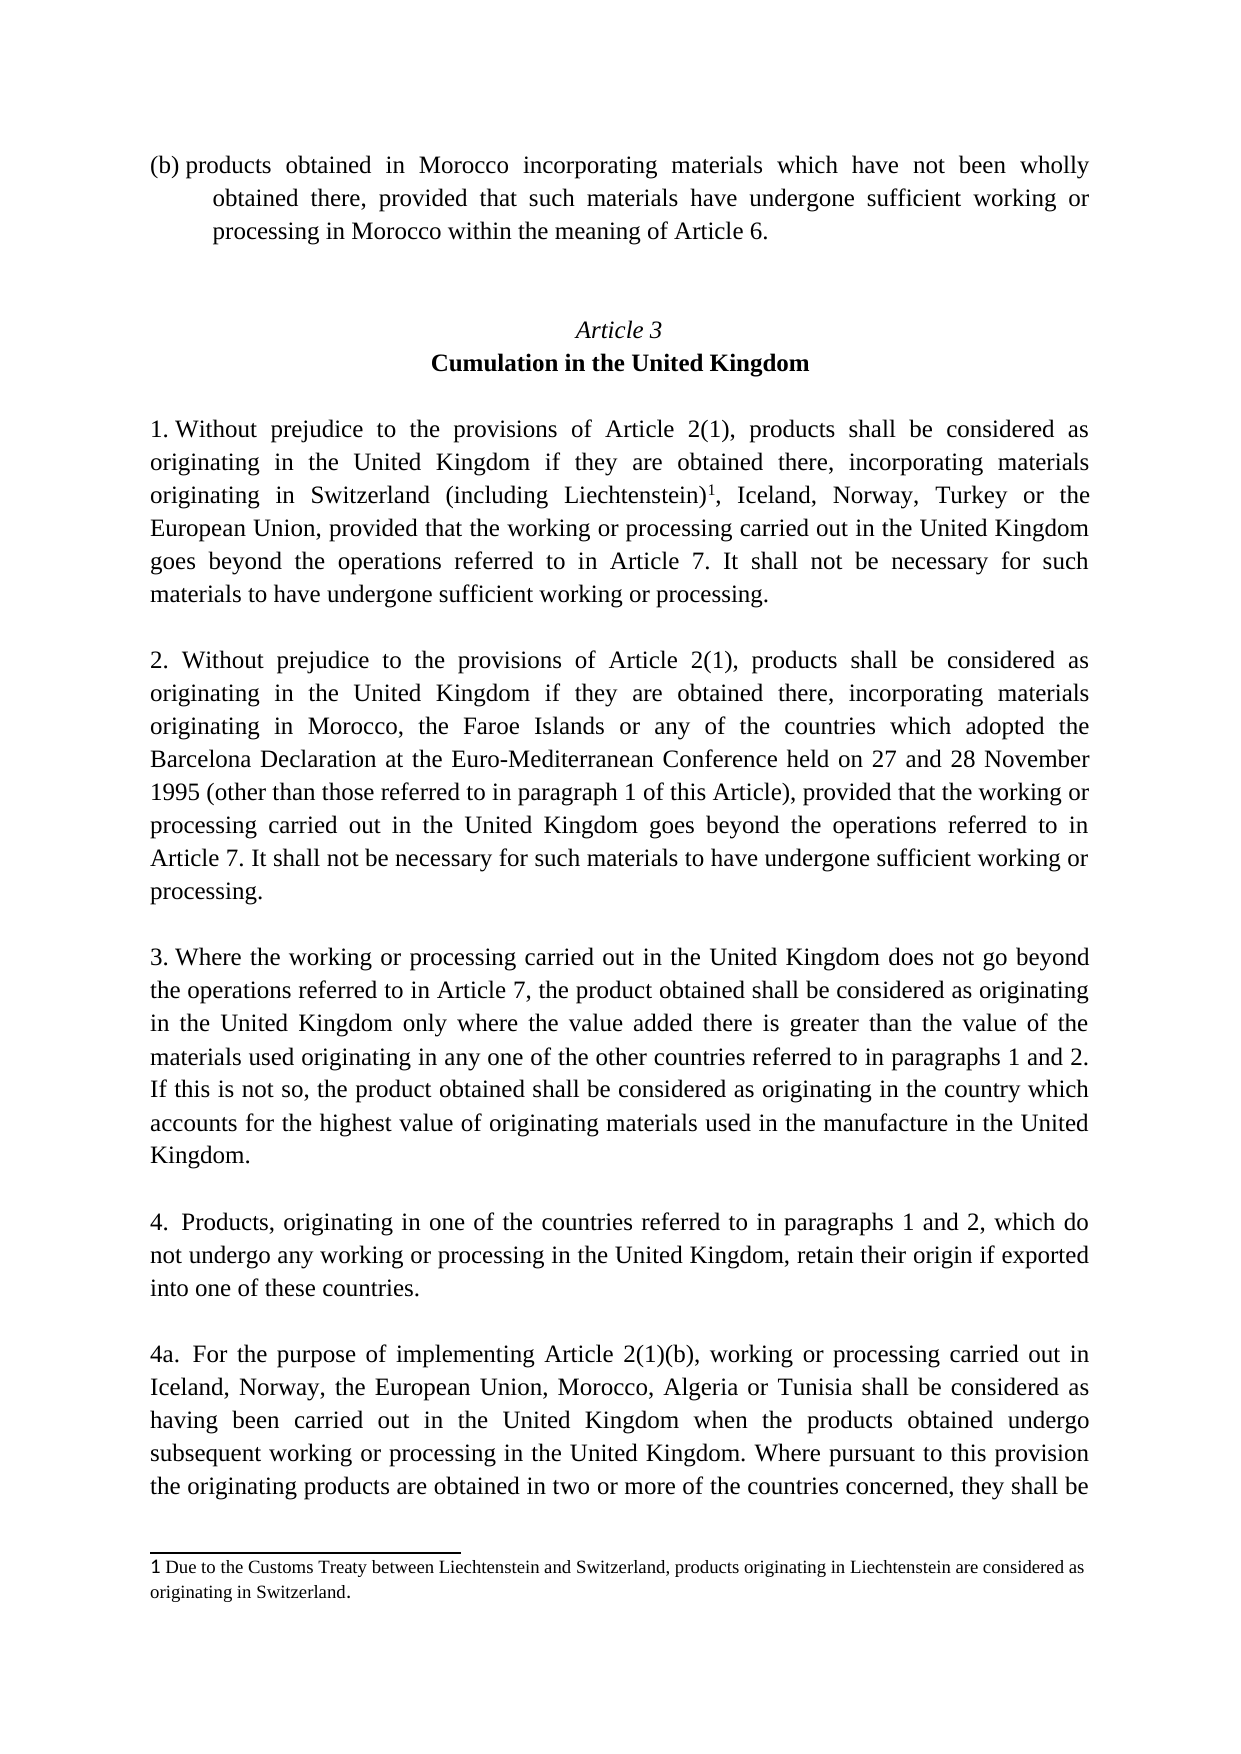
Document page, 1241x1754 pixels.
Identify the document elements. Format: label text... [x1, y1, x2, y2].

text 3. Where the working or processing carried out in the United Kingdom does not go beyond the operations referred to in Article 7, the product obtained shall be considered as originating in the United Kingdom only where the value added there is greater than the value of the materials used originating in any one of the other countries referred to in paragraphs 1 and 2. If this is not so, the product obtained shall be considered as originating in the country which accounts for the highest value of originating materials used in the manufacture in the United Kingdom. [150, 942, 1090, 1169]
text 4. Products, originating in one of the countries referred to in paragraphs 1 and 2, which do not undergo any working or processing in the United Kingdom, retain their origin if exported into one of these countries. [150, 1207, 1090, 1301]
text 1. Without prejudice to the provisions of Article 2(1), products shall be considered as originating in the United Kingdom if they are obtained there, incorporating materials originating in Switzerland (including Liechtenstein), Iceland, Norway, Turkey or the European Union, provided that the working or processing carried out in the United Kingdom goes beyond the operations referred to in Article 7. It shall not be necessary for such materials to have undergone sufficient working or processing. [150, 414, 1090, 608]
text 2. Without prejudice to the provisions of Article 2(1), products shall be considered as originating in the United Kingdom if they are obtained there, incorporating materials originating in Morocco, the Faroe Islands or any of the countries which adopted the Barcelona Declaration at the Euro-Mediterranean Conference held on 27 and 28 November 1995 (other than those referred to in paragraph 1 of this Article), provided that the working or processing carried out in the United Kingdom goes beyond the operations referred to in Article 7. It shall not be necessary for such materials to have undergone sufficient working or processing. [150, 645, 1090, 905]
text Cumulation in the United Kingdom [150, 348, 1090, 377]
text 4a. For the purpose of implementing Article 2(1)(b), working or processing carried out in Iceland, Norway, the European Union, Morocco, Algeria or Tunisia shall be considered as having been carried out in the United Kingdom when the products obtained undergo subsequent working or processing in the United Kingdom. Where pursuant to this provision the originating products are obtained in two or more of the countries concerned, they shall be [150, 1339, 1090, 1499]
text (b) products obtained in Morocco incorporating materials which have not been wholly obtained there, provided that such materials have undergone sufficient working or processing in Morocco within the meaning of Article 6. [150, 150, 1090, 245]
text Article 3 [150, 315, 1090, 344]
text Due to the Customs Treaty between Liechtenstein and Switzerland, products originating in Liechtenstein are considered as originating in Switzerland. [150, 1553, 1090, 1604]
